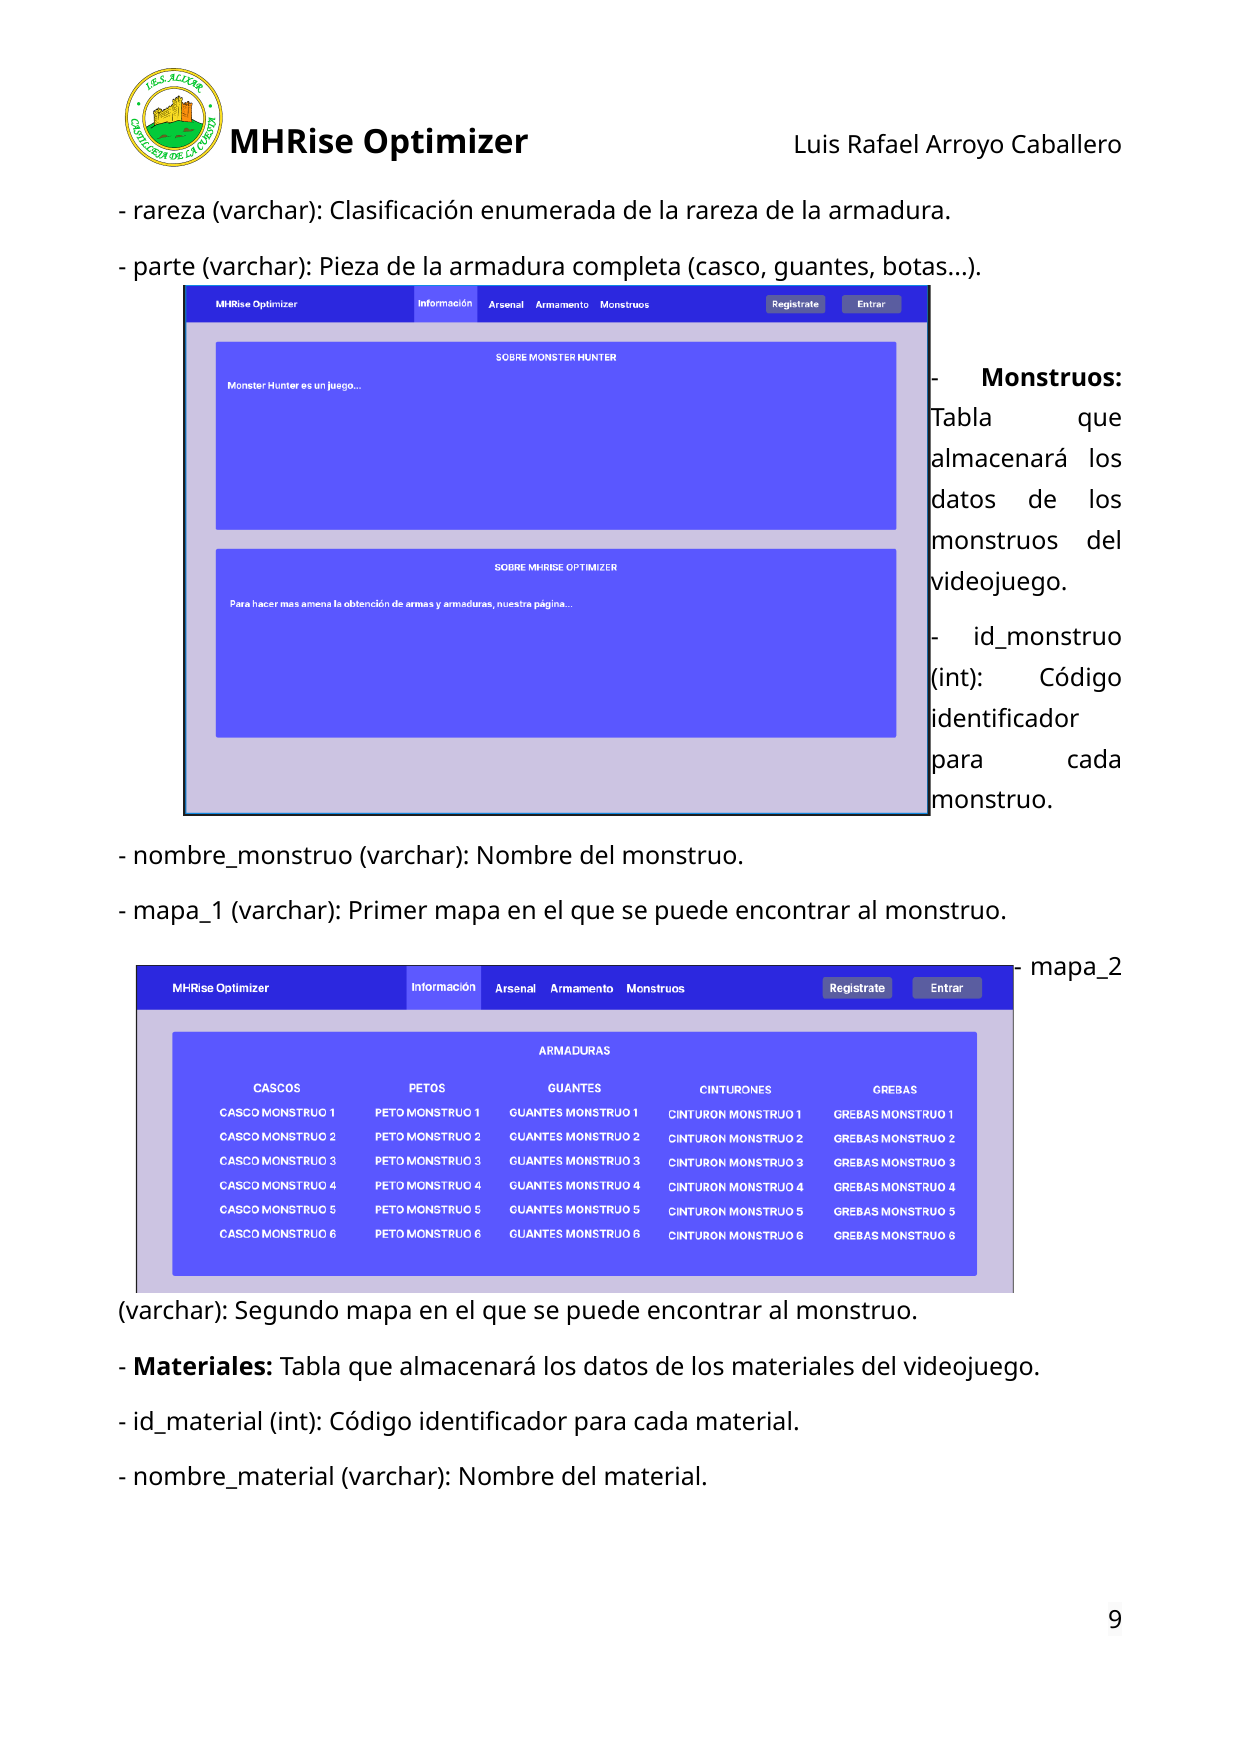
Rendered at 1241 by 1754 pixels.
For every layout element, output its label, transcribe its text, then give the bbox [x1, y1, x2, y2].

picture [118, 61, 229, 174]
text - id_material (int): Código identificador para cada material. [118, 1404, 1122, 1438]
text - id_monstruo (int): Código identificador para cada monstruo. [931, 619, 1122, 816]
text - nombre_material (varchar): Nombre del material. [118, 1459, 1122, 1493]
text - mapa_2 (varchar): Segundo mapa en el que se puede encontrar al monstruo. [118, 948, 1122, 1327]
picture [183, 285, 931, 816]
text - rareza (varchar): Clasificación enumerada de la rareza de la armadura. [118, 193, 1122, 227]
text - nombre_monstruo (varchar): Nombre del monstruo. [118, 838, 1122, 872]
text - Monstruos: Tabla que almacenará los datos de los monstruos del videojuego. [931, 359, 1122, 597]
text [118, 359, 183, 597]
text [118, 619, 183, 816]
text - parte (varchar): Pieza de la armadura completa (casco, guantes, botas...). [118, 248, 1122, 282]
text - mapa_1 (varchar): Primer mapa en el que se puede encontrar al monstruo. [118, 893, 1122, 927]
text - Materiales: Tabla que almacenará los datos de los materiales del videojuego. [118, 1348, 1122, 1382]
picture [135, 965, 1014, 1293]
